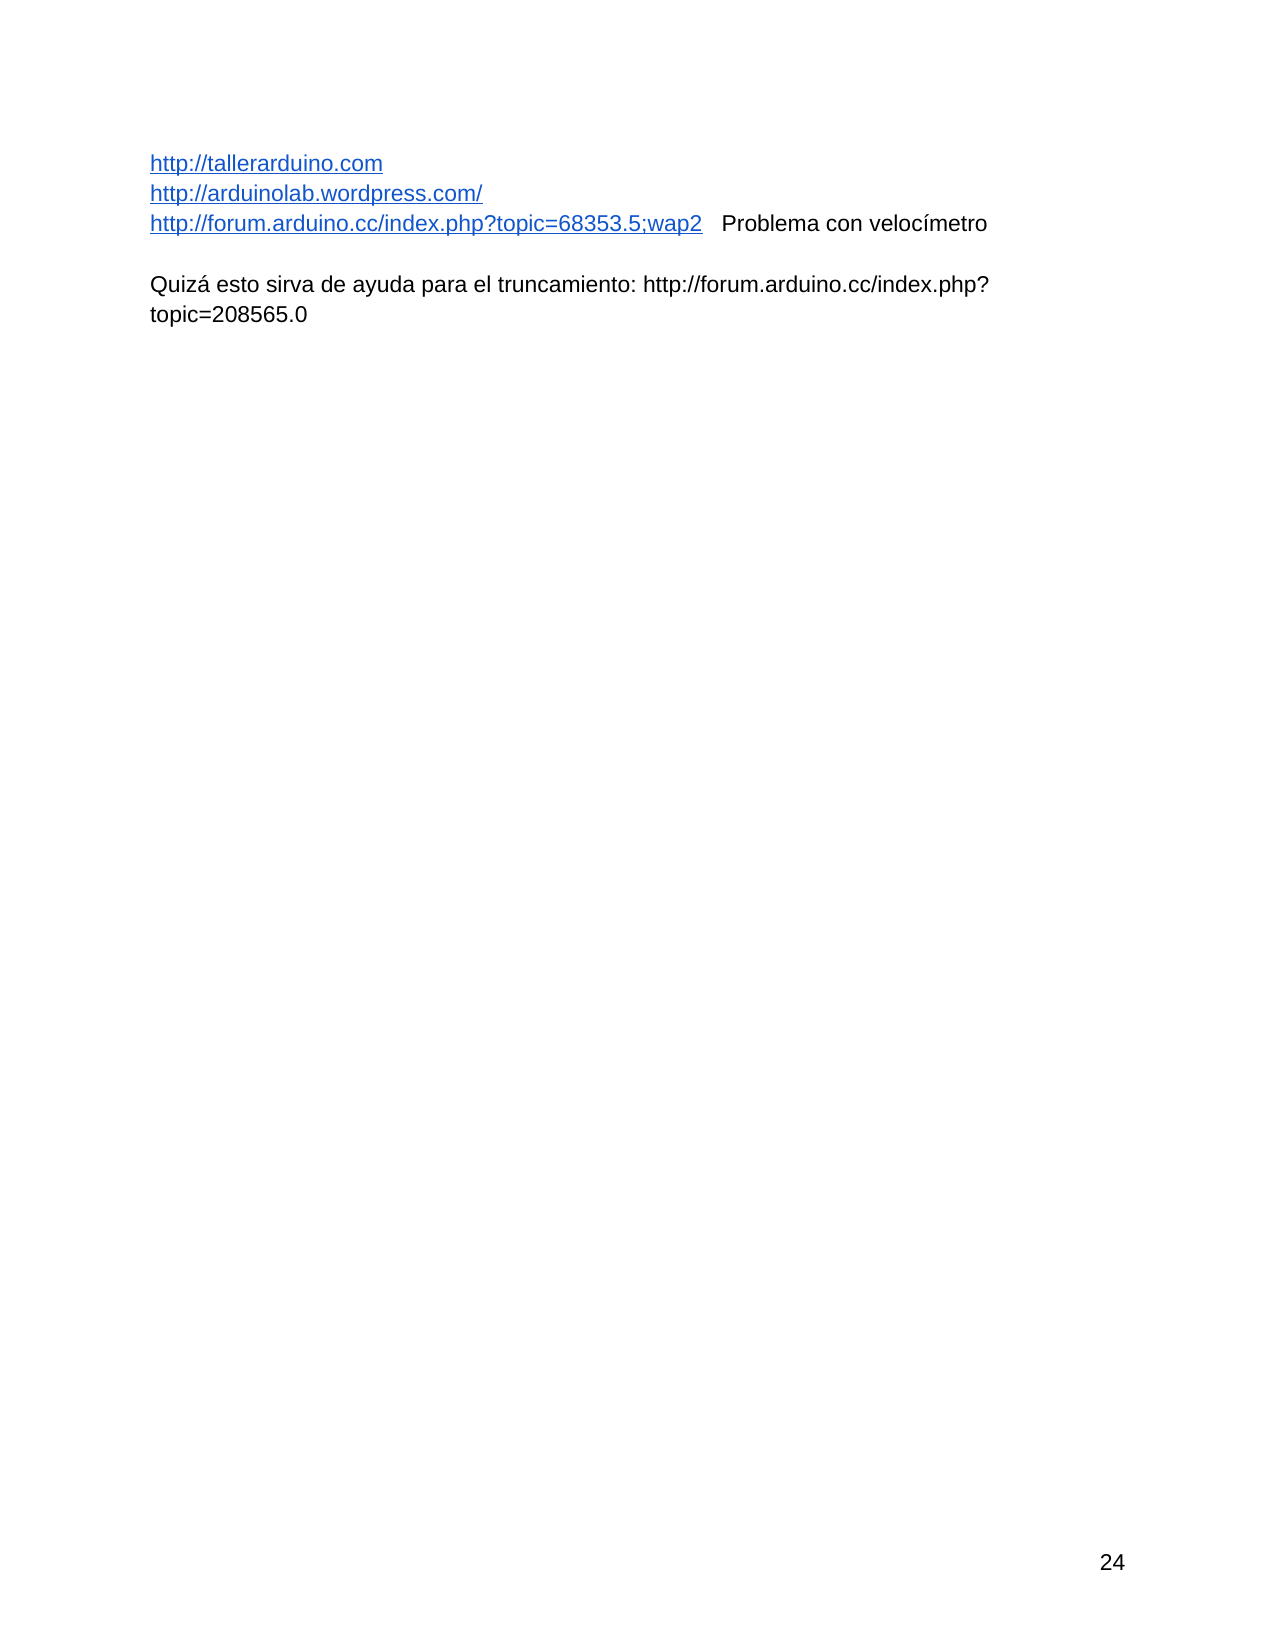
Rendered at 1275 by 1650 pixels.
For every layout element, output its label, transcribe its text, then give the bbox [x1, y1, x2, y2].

text http://forum.arduino.cc/index.php?topic=68353.5;wap2 Problema con velocímetro [150, 210, 1125, 237]
text http://tallerarduino.com [150, 150, 1125, 176]
text http://arduinolab.wordpress.com/ [150, 180, 1125, 207]
text Quizá esto sirva de ayuda para el truncamiento: http://forum.arduino.cc/index.php?topic=208565.0 [150, 271, 1125, 327]
